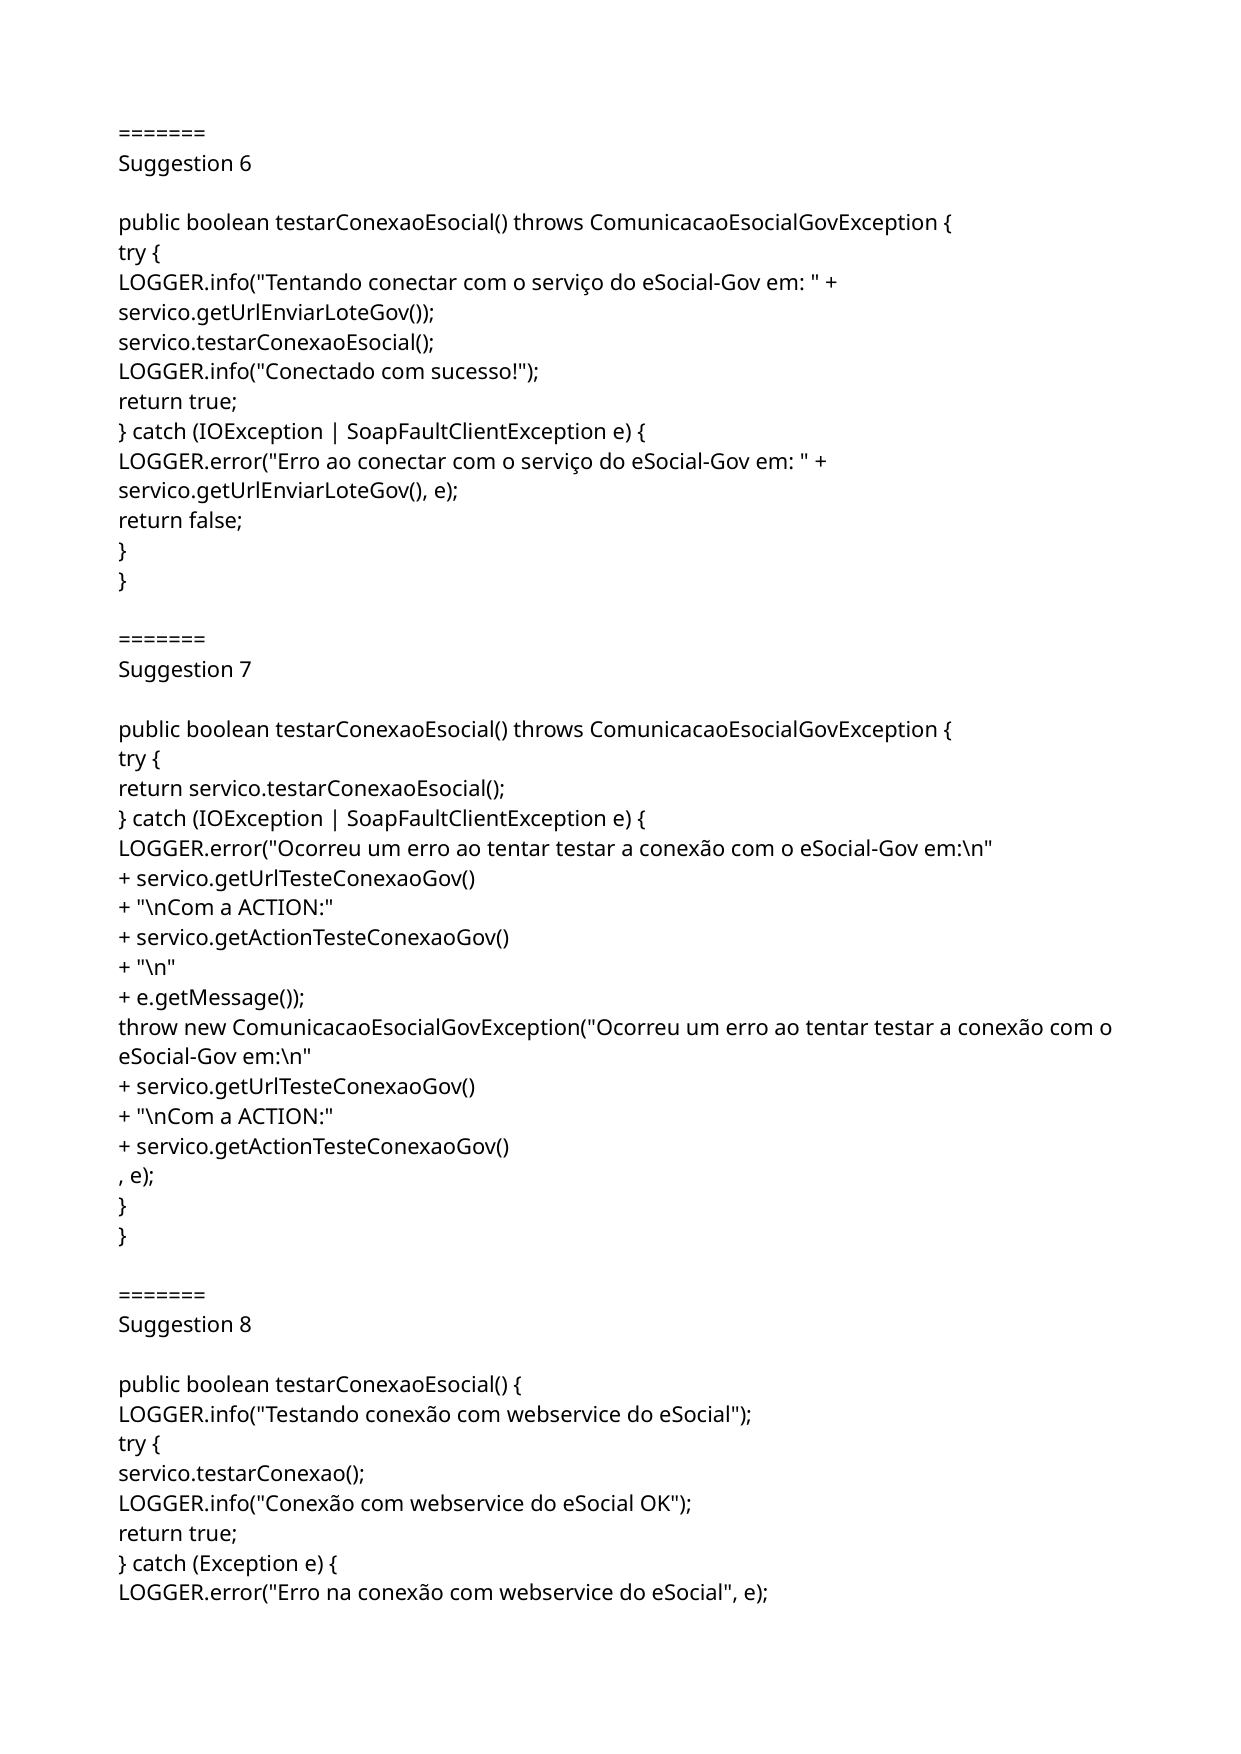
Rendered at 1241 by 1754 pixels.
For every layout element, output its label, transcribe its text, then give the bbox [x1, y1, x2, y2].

text try { [118, 743, 1122, 773]
text + servico.getActionTesteConexaoGov() [118, 1131, 1122, 1161]
text ======= [118, 1279, 1122, 1309]
text try { [118, 237, 1122, 267]
text return true; [118, 1518, 1122, 1548]
text LOGGER.error("Erro ao conectar com o serviço do eSocial-Gov em: " + servico.getUrlEnviarLoteGov(), e); [118, 446, 1122, 505]
text LOGGER.error("Erro na conexão com webservice do eSocial", e); [118, 1577, 1122, 1607]
text return servico.testarConexaoEsocial(); [118, 773, 1122, 803]
text + e.getMessage()); [118, 982, 1122, 1012]
text } [118, 535, 1122, 565]
text } catch (IOException | SoapFaultClientException e) { [118, 416, 1122, 446]
text LOGGER.info("Conexão com webservice do eSocial OK"); [118, 1488, 1122, 1518]
text ======= [118, 624, 1122, 654]
text ======= [118, 118, 1122, 148]
text LOGGER.error("Ocorreu um erro ao tentar testar a conexão com o eSocial-Gov em:\n" [118, 833, 1122, 863]
text } [118, 1190, 1122, 1220]
text + "\nCom a ACTION:" [118, 892, 1122, 922]
text } catch (Exception e) { [118, 1548, 1122, 1577]
text return false; [118, 505, 1122, 535]
text return true; [118, 386, 1122, 416]
text try { [118, 1428, 1122, 1458]
text } catch (IOException | SoapFaultClientException e) { [118, 803, 1122, 833]
text public boolean testarConexaoEsocial() throws ComunicacaoEsocialGovException { [118, 714, 1122, 743]
text LOGGER.info("Testando conexão com webservice do eSocial"); [118, 1399, 1122, 1428]
text servico.testarConexao(); [118, 1458, 1122, 1488]
text + servico.getActionTesteConexaoGov() [118, 922, 1122, 952]
text public boolean testarConexaoEsocial() throws ComunicacaoEsocialGovException { [118, 207, 1122, 237]
text Suggestion 8 [118, 1309, 1122, 1339]
text } [118, 1220, 1122, 1250]
text + "\n" [118, 952, 1122, 982]
text } [118, 565, 1122, 595]
text public boolean testarConexaoEsocial() { [118, 1369, 1122, 1399]
text Suggestion 6 [118, 148, 1122, 178]
text , e); [118, 1161, 1122, 1190]
text LOGGER.info("Conectado com sucesso!"); [118, 356, 1122, 386]
text throw new ComunicacaoEsocialGovException("Ocorreu um erro ao tentar testar a conexão com o eSocial-Gov em:\n" [118, 1012, 1122, 1071]
text Suggestion 7 [118, 654, 1122, 684]
text servico.testarConexaoEsocial(); [118, 327, 1122, 356]
text LOGGER.info("Tentando conectar com o serviço do eSocial-Gov em: " + servico.getUrlEnviarLoteGov()); [118, 267, 1122, 327]
text + servico.getUrlTesteConexaoGov() [118, 863, 1122, 892]
text + servico.getUrlTesteConexaoGov() [118, 1071, 1122, 1101]
text + "\nCom a ACTION:" [118, 1101, 1122, 1131]
